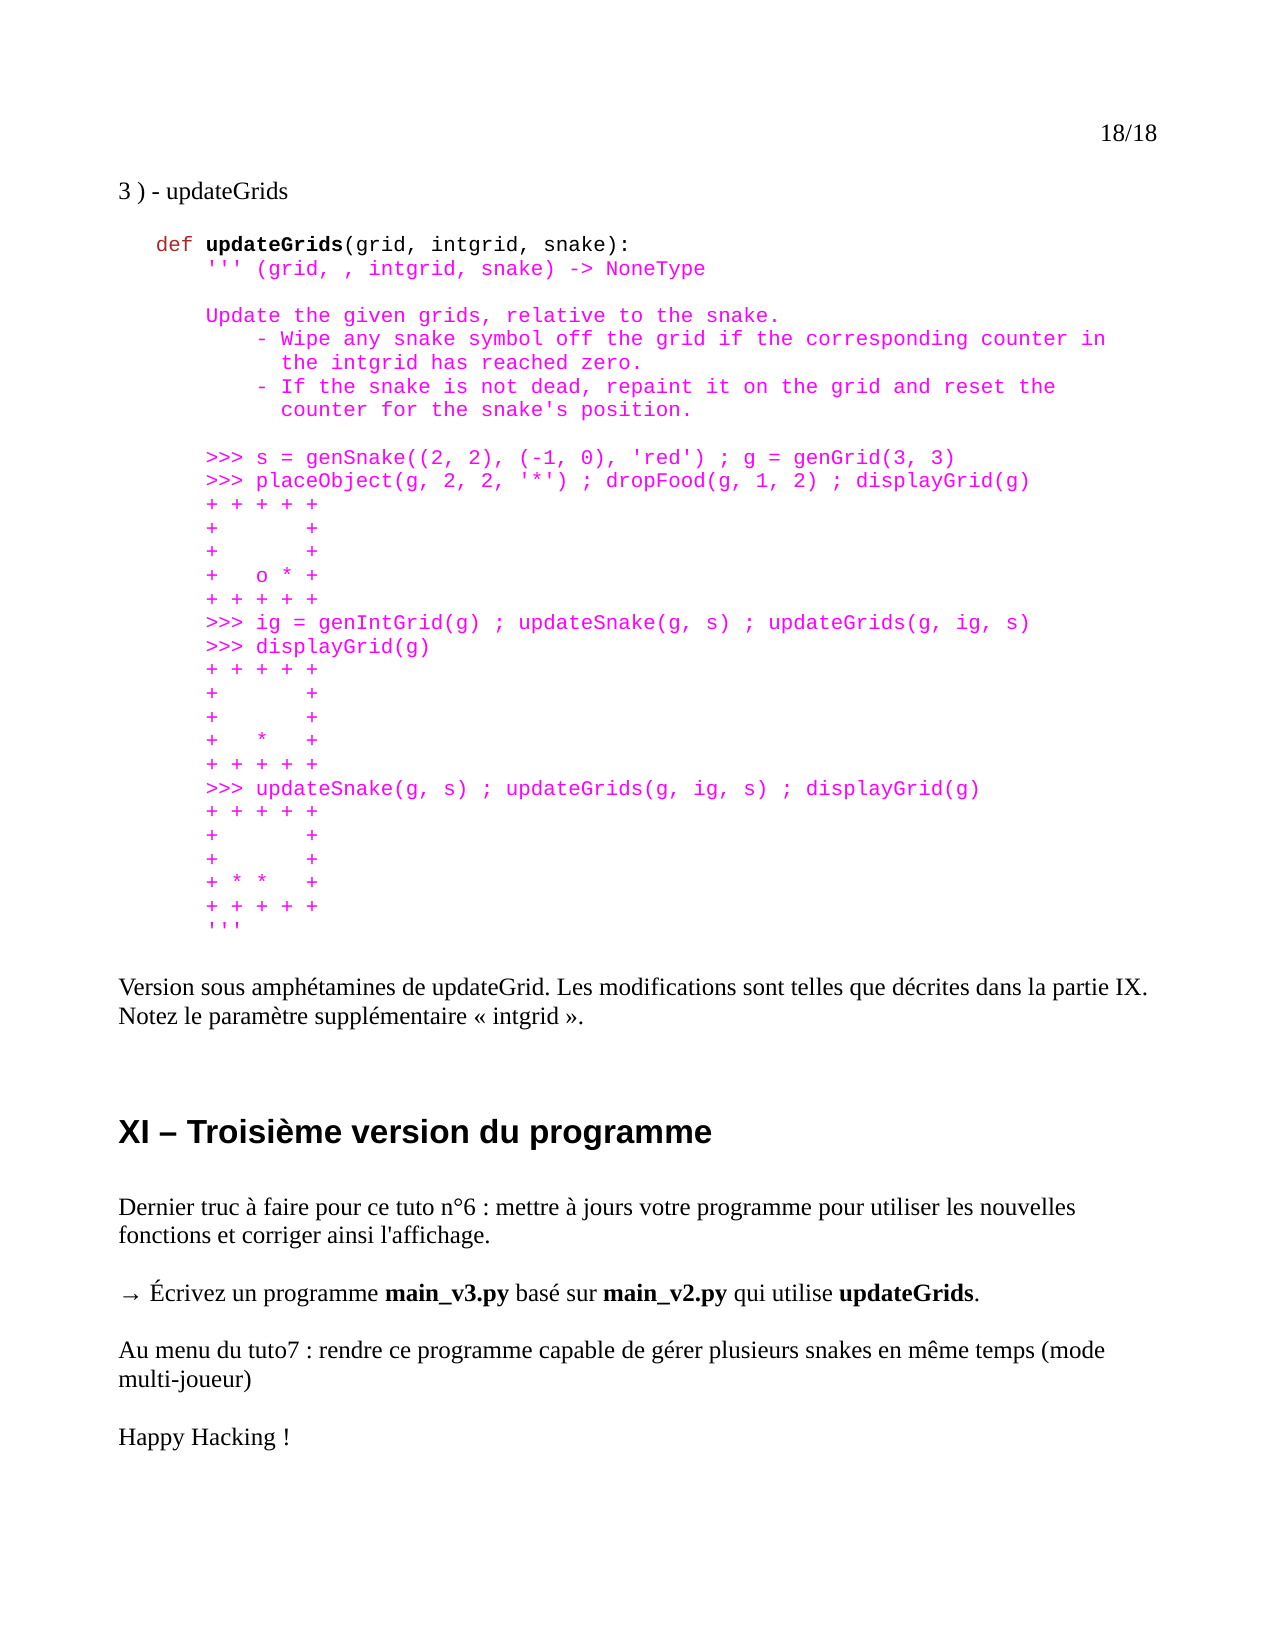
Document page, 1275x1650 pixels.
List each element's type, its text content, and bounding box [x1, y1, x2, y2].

text >>> updateSnake(g, s) ; updateGrids(g, ig, s) ; displayGrid(g) [118, 778, 1157, 801]
text ''' [118, 919, 1157, 943]
text + + [118, 707, 1157, 730]
text + * * + [118, 872, 1157, 896]
text + + + + + [118, 896, 1157, 919]
text Version sous amphétamines de updateGrid. Les modifications sont telles que décrites dans la partie IX. [118, 972, 1157, 1001]
text + + [118, 683, 1157, 707]
text + + [118, 541, 1157, 565]
text + + + + + [118, 494, 1157, 518]
text def updateGrids(grid, intgrid, snake): [118, 234, 1157, 257]
text + + [118, 825, 1157, 849]
text + + + + + [118, 754, 1157, 778]
text - Wipe any snake symbol off the grid if the corresponding counter in [118, 328, 1157, 352]
text >>> ig = genIntGrid(g) ; updateSnake(g, s) ; updateGrids(g, ig, s) [118, 612, 1157, 636]
text Notez le paramètre supplémentaire « intgrid ». [118, 1001, 1157, 1029]
text >>> placeObject(g, 2, 2, '*') ; dropFood(g, 1, 2) ; displayGrid(g) [118, 470, 1157, 494]
text + + + + + [118, 659, 1157, 683]
text + + + + + [118, 801, 1157, 825]
text >>> s = genSnake((2, 2), (-1, 0), 'red') ; g = genGrid(3, 3) [118, 447, 1157, 470]
text + o * + [118, 565, 1157, 588]
text Dernier truc à faire pour ce tuto n°6 : mettre à jours votre programme pour utiliser les nouvelles fonctions et corriger ainsi l'affichage. [118, 1192, 1157, 1249]
text ''' (grid, , intgrid, snake) -> NoneType [118, 257, 1157, 281]
text Au menu du tuto7 : rendre ce programme capable de gérer plusieurs snakes en même temps (mode multi-joueur) [118, 1335, 1157, 1393]
text + * + [118, 730, 1157, 754]
text - If the snake is not dead, repaint it on the grid and reset the [118, 376, 1157, 399]
text >>> displayGrid(g) [118, 636, 1157, 659]
text Happy Hacking ! [118, 1422, 1157, 1450]
subtitle XI – Troisième version du programme [118, 1112, 1157, 1150]
text + + [118, 849, 1157, 872]
text 3 ) - updateGrids [118, 176, 1157, 205]
text → Écrivez un programme main_v3.py basé sur main_v2.py qui utilise updateGrids. [118, 1278, 1157, 1307]
text counter for the snake's position. [118, 399, 1157, 423]
text Update the given grids, relative to the snake. [118, 305, 1157, 328]
text the intgrid has reached zero. [118, 352, 1157, 376]
text + + [118, 518, 1157, 541]
text + + + + + [118, 588, 1157, 612]
